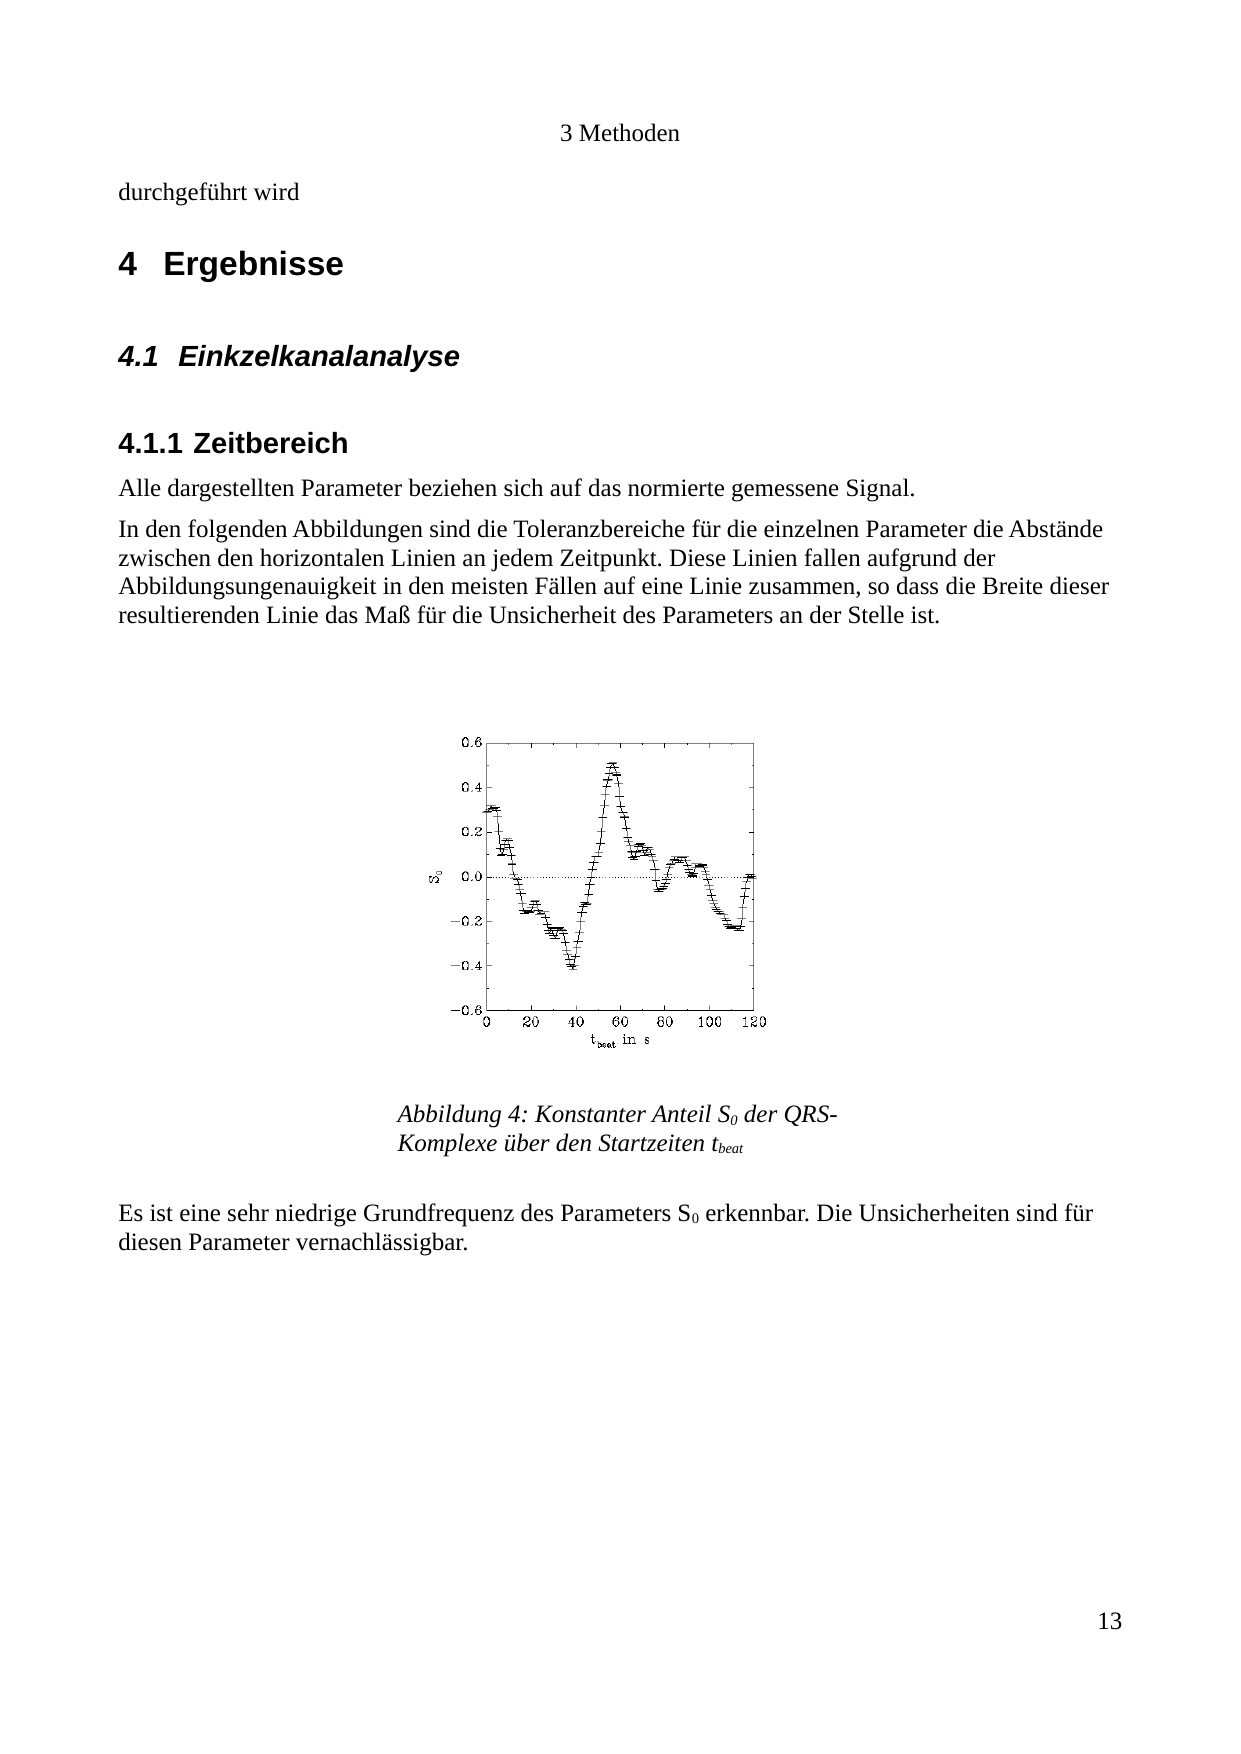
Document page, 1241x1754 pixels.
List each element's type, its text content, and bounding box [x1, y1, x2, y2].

text durchgeführt wird [118, 177, 1122, 206]
text Abbildung 4: Konstanter Anteil S0 der QRS-Komplexe über den Startzeiten tbeat [397, 1100, 843, 1157]
subtitle Einkzelkanalanalyse [118, 339, 1122, 372]
text Es ist eine sehr niedrige Grundfrequenz des Parameters S0 erkennbar. Die Unsicherheiten sind für diesen Parameter vernachlässigbar. [118, 1198, 1122, 1256]
picture [397, 653, 843, 1100]
text Alle dargestellten Parameter beziehen sich auf das normierte gemessene Signal. [118, 473, 1122, 501]
subtitle Zeitbereich [118, 427, 1122, 460]
subtitle Ergebnisse [118, 243, 1122, 282]
text In den folgenden Abbildungen sind die Toleranzbereiche für die einzelnen Parameter die Abstände zwischen den horizontalen Linien an jedem Zeitpunkt. Diese Linien fallen aufgrund der Abbildungsungenauigkeit in den meisten Fällen auf eine Linie zusammen, so dass die Breite dieser resultierenden Linie das Maß für die Unsicherheit des Parameters an der Stelle ist. [118, 514, 1122, 629]
